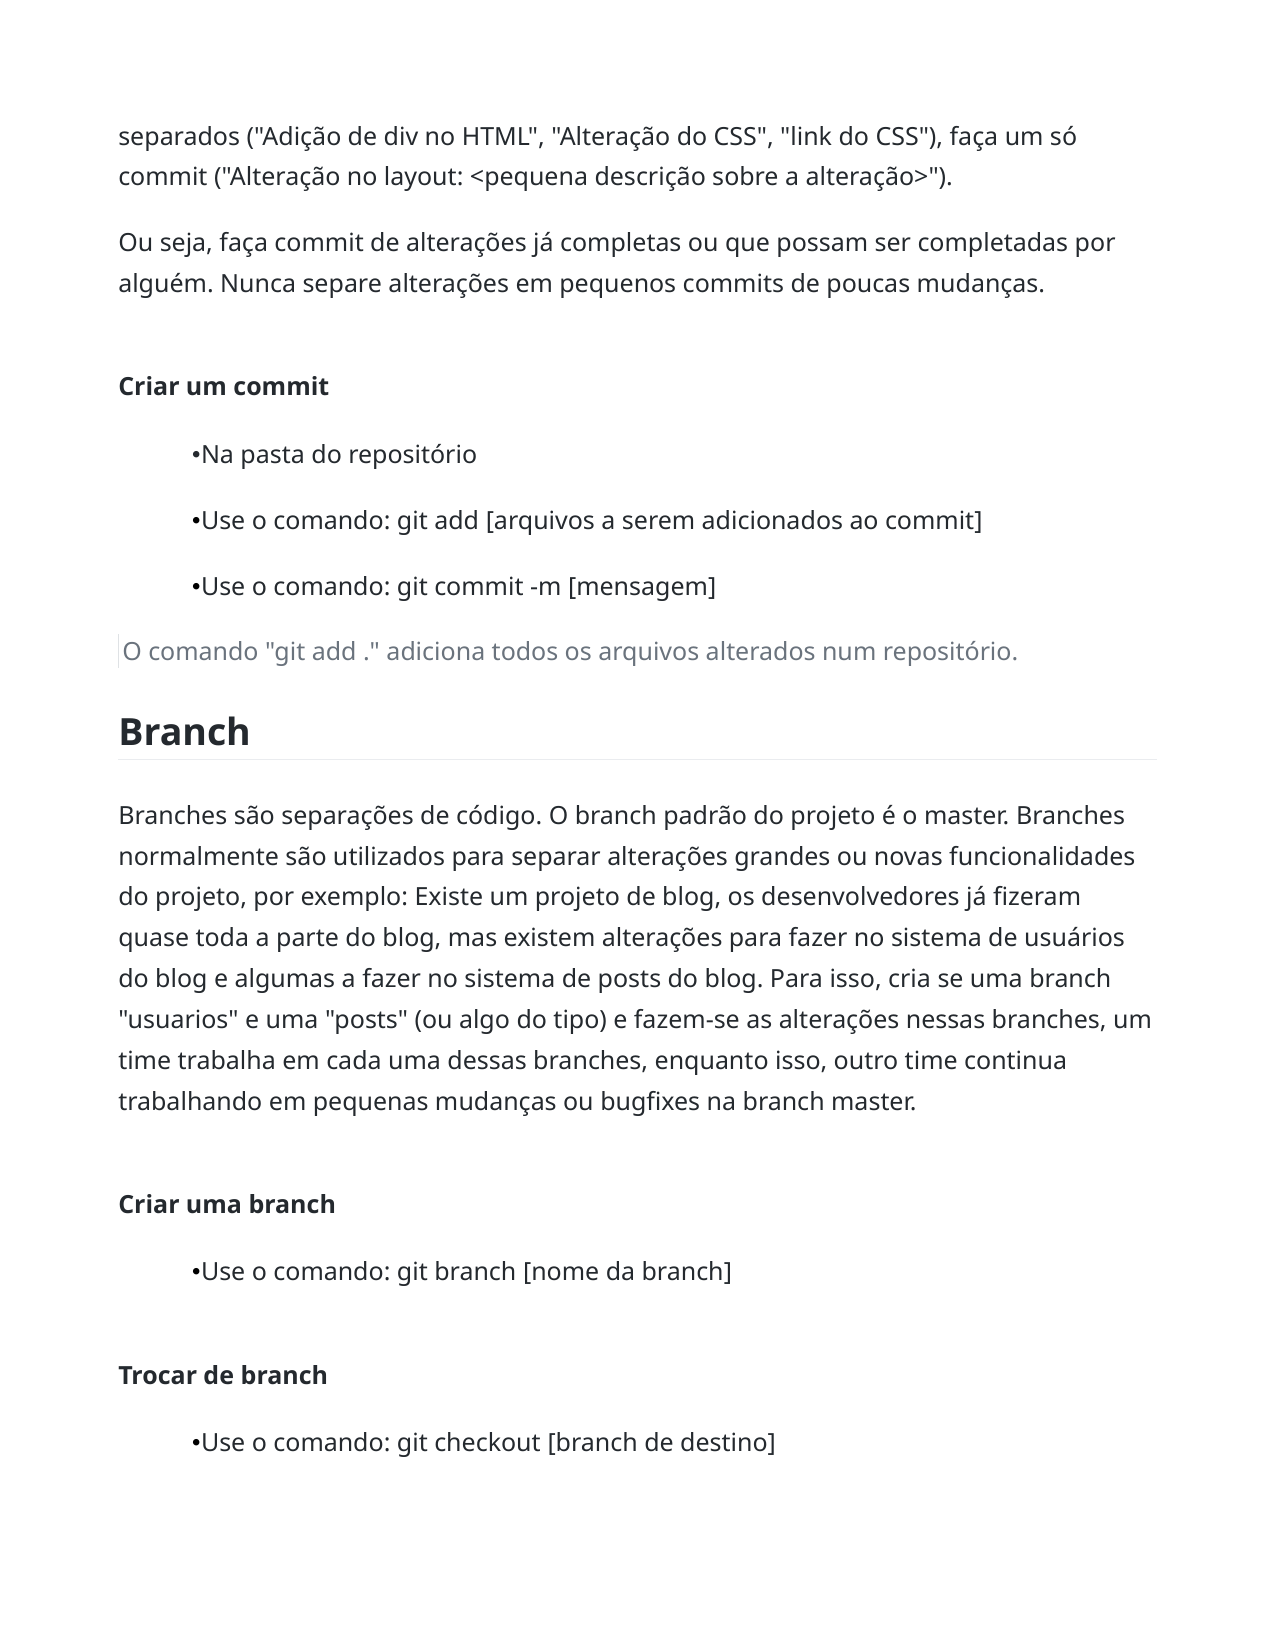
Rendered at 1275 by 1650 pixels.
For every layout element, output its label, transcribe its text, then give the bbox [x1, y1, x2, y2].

text Ou seja, faça commit de alterações já completas ou que possam ser completadas por alguém. Nunca separe alterações em pequenos commits de poucas mudanças. [118, 225, 1157, 300]
list Use o comando: git branch [nome da branch] [118, 1254, 1157, 1288]
text O comando "git add ." adiciona todos os arquivos alterados num repositório. [119, 634, 1157, 668]
subtitle Trocar de branch [118, 1357, 1157, 1391]
list Use o comando: git commit -m [mensagem] [118, 568, 1157, 602]
text separados ("Adição de div no HTML", "Alteração do CSS", "link do CSS"), faça um só commit ("Alteração no layout: <pequena descrição sobre a alteração>"). [118, 118, 1157, 193]
list Use o comando: git checkout [branch de destino] [118, 1425, 1157, 1459]
list Use o comando: git add [arquivos a serem adicionados ao commit] [118, 502, 1157, 536]
subtitle Branch [118, 706, 1157, 759]
text Branches são separações de código. O branch padrão do projeto é o master. Branches normalmente são utilizados para separar alterações grandes ou novas funcionalidades do projeto, por exemplo: Existe um projeto de blog, os desenvolvedores já fizeram quase toda a parte do blog, mas existem alterações para fazer no sistema de usuários do blog e algumas a fazer no sistema de posts do blog. Para isso, cria se uma branch "usuarios" e uma "posts" (ou algo do tipo) e fazem-se as alterações nessas branches, um time trabalha em cada uma dessas branches, enquanto isso, outro time continua trabalhando em pequenas mudanças ou bugfixes na branch master. [118, 797, 1157, 1117]
subtitle Criar uma branch [118, 1186, 1157, 1221]
list Na pasta do repositório [118, 436, 1157, 471]
subtitle Criar um commit [118, 369, 1157, 403]
